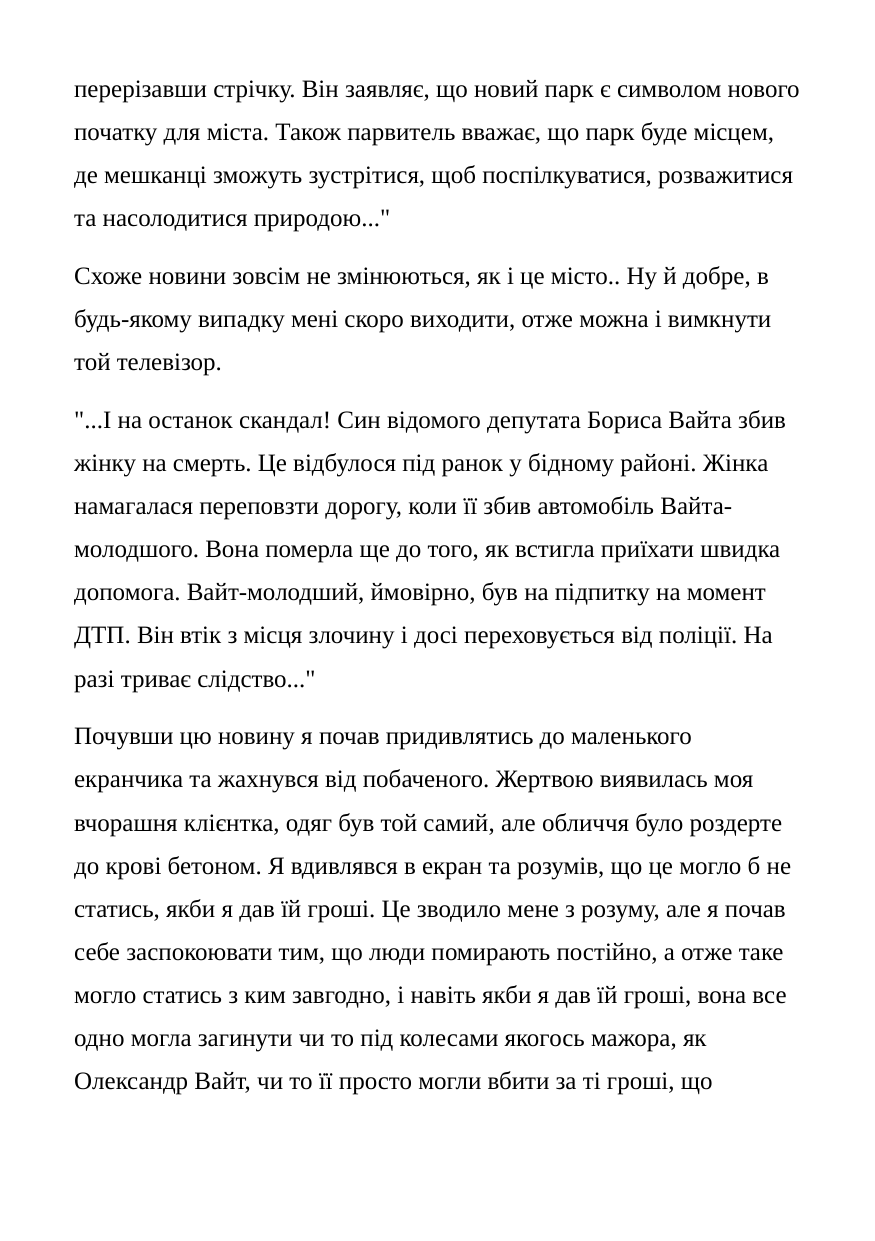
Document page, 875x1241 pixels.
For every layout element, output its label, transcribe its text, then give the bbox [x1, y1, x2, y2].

text "...І на останок скандал! Син відомого депутата Бориса Вайта збив жінку на смерть. Це відбулося під ранок у бідному районі. Жінка намагалася переповзти дорогу, коли її збив автомобіль Вайта-молодшого. Вона померла ще до того, як встигла приїхати швидка допомога. Вайт-молодший, ймовірно, був на підпитку на момент ДТП. Він втік з місця злочину і досі переховується від поліції. На разі триває слідство..." [74, 405, 800, 692]
text Почувши цю новину я почав придивлятись до маленького екранчика та жахнувся від побаченого. Жертвою виявилась моя вчорашня клієнтка, одяг був той самий, але обличчя було роздерте до крові бетоном. Я вдивлявся в екран та розумів, що це могло б не статись, якби я дав їй гроші. Це зводило мене з розуму, але я почав себе заспокоювати тим, що люди помирають постійно, а отже таке могло статись з ким завгодно, і навіть якби я дав їй гроші, вона все одно могла загинути чи то під колесами якогось мажора, як Олександр Вайт, чи то її просто могли вбити за ті гроші, що [74, 721, 800, 1095]
text перерізавши стрічку. Він заявляє, що новий парк є символом нового початку для міста. Також парвитель вважає, що парк буде місцем, де мешканці зможуть зустрітися, щоб поспілкуватися, розважитися та насолодитися природою..." [74, 74, 800, 232]
text Схоже новини зовсім не змінюються, як і це місто.. Ну й добре, в будь-якому випадку мені скоро виходити, отже можна і вимкнути той телевізор. [74, 261, 800, 376]
